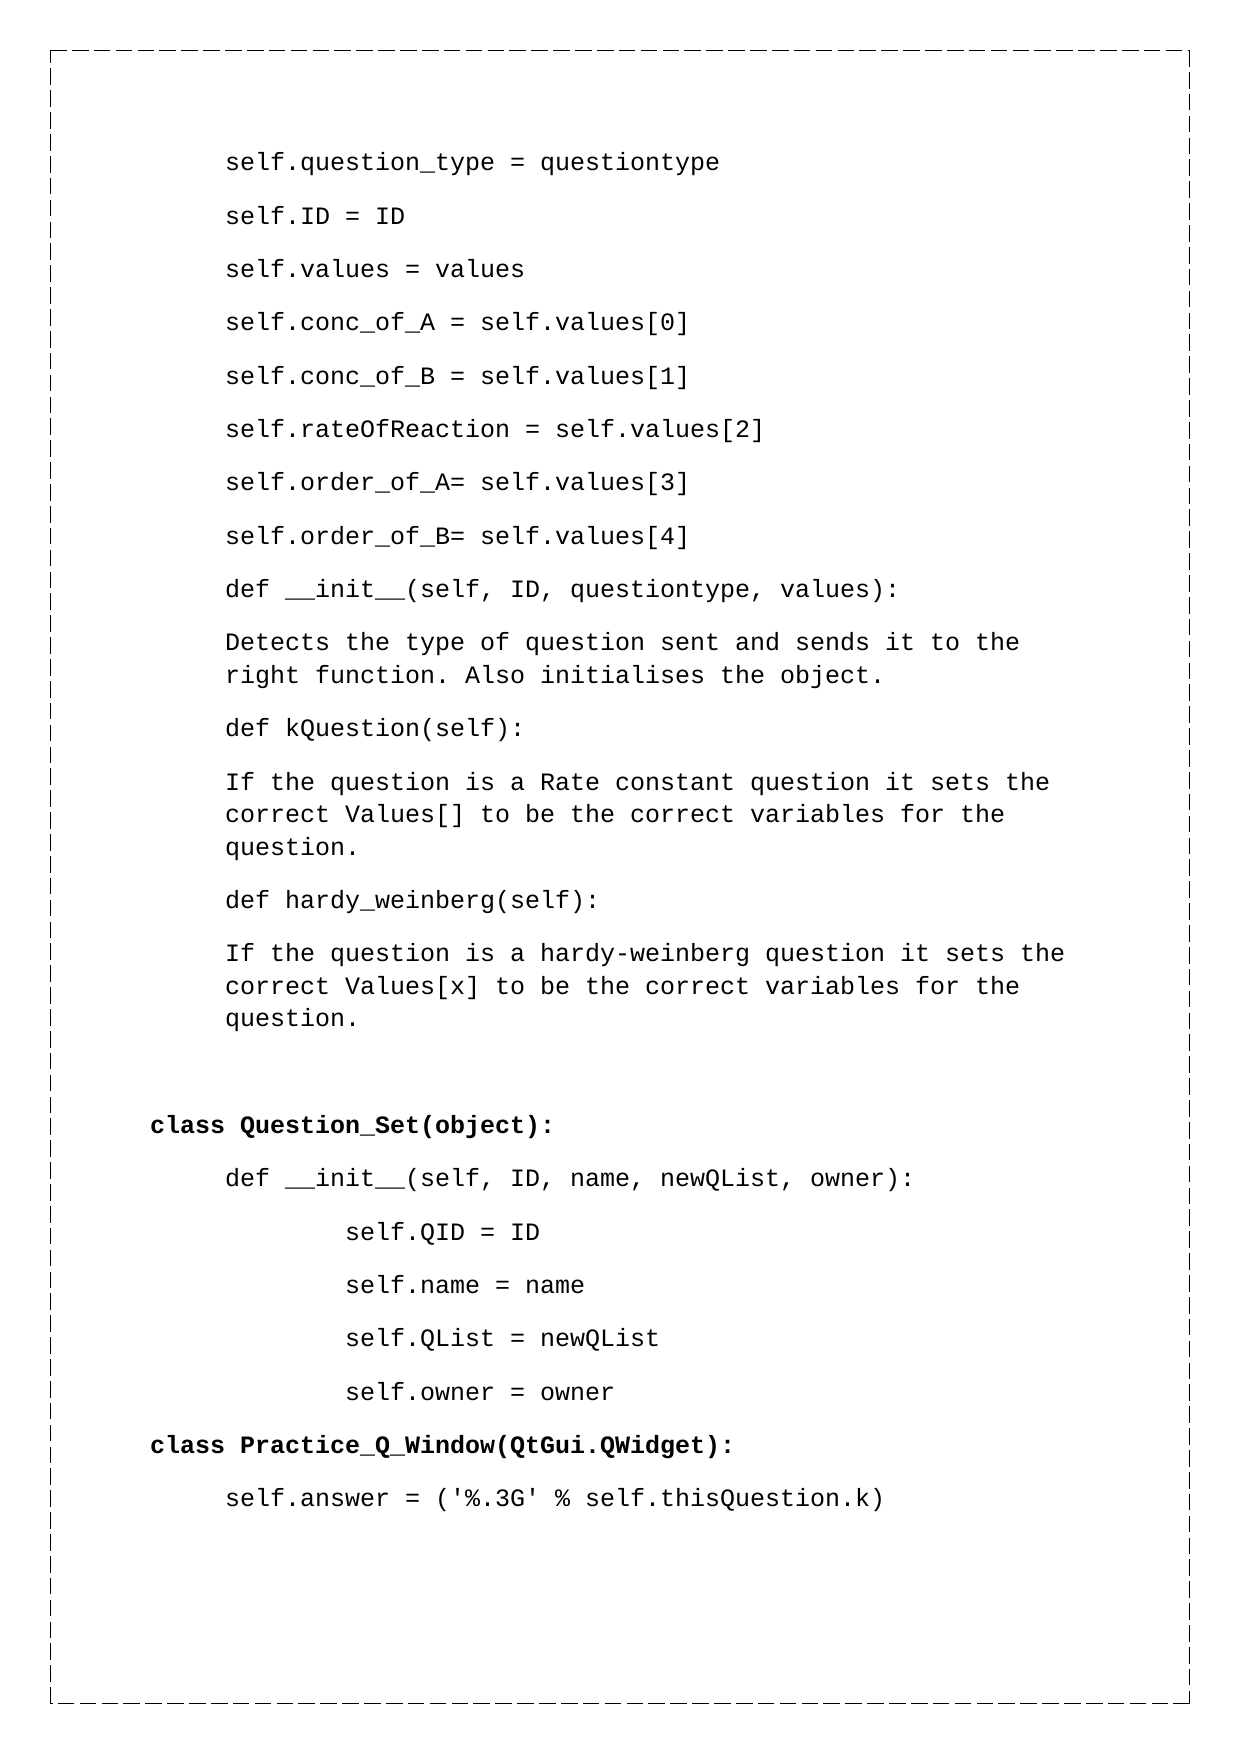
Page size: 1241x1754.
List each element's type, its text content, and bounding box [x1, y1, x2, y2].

text self.conc_of_B = self.values[1] [150, 363, 1090, 392]
text self.answer = ('%.3G' % self.thisQuestion.k) [225, 1486, 1090, 1514]
text def __init__(self, ID, questiontype, values): [150, 577, 1090, 605]
text def kQuestion(self): [150, 716, 1090, 744]
text self.order_of_A= self.values[3] [150, 470, 1090, 498]
text self.owner = owner [225, 1379, 1090, 1407]
text If the question is a Rate constant question it sets the correct Values[] to be the correct variables for the question. [225, 769, 1090, 862]
text self.conc_of_A = self.values[0] [150, 310, 1090, 338]
text self.order_of_B= self.values[4] [150, 523, 1090, 552]
text If the question is a hardy-weinberg question it sets the correct Values[x] to be the correct variables for the question. [225, 941, 1090, 1034]
text Detects the type of question sent and sends it to the right function. Also initialises the object. [225, 630, 1090, 691]
text self.name = name [225, 1272, 1090, 1301]
text self.values = values [150, 257, 1090, 285]
text self.question_type = questiontype [150, 150, 1090, 178]
text def __init__(self, ID, name, newQList, owner): [225, 1166, 1090, 1194]
text self.QList = newQList [225, 1326, 1090, 1354]
text def hardy_weinberg(self): [225, 887, 1090, 916]
text self.ID = ID [150, 203, 1090, 232]
text class Question_Set(object): [150, 1112, 1090, 1141]
text self.QID = ID [225, 1219, 1090, 1247]
text class Practice_Q_Window(QtGui.QWidget): [150, 1432, 1090, 1461]
text self.rateOfReaction = self.values[2] [150, 417, 1090, 445]
